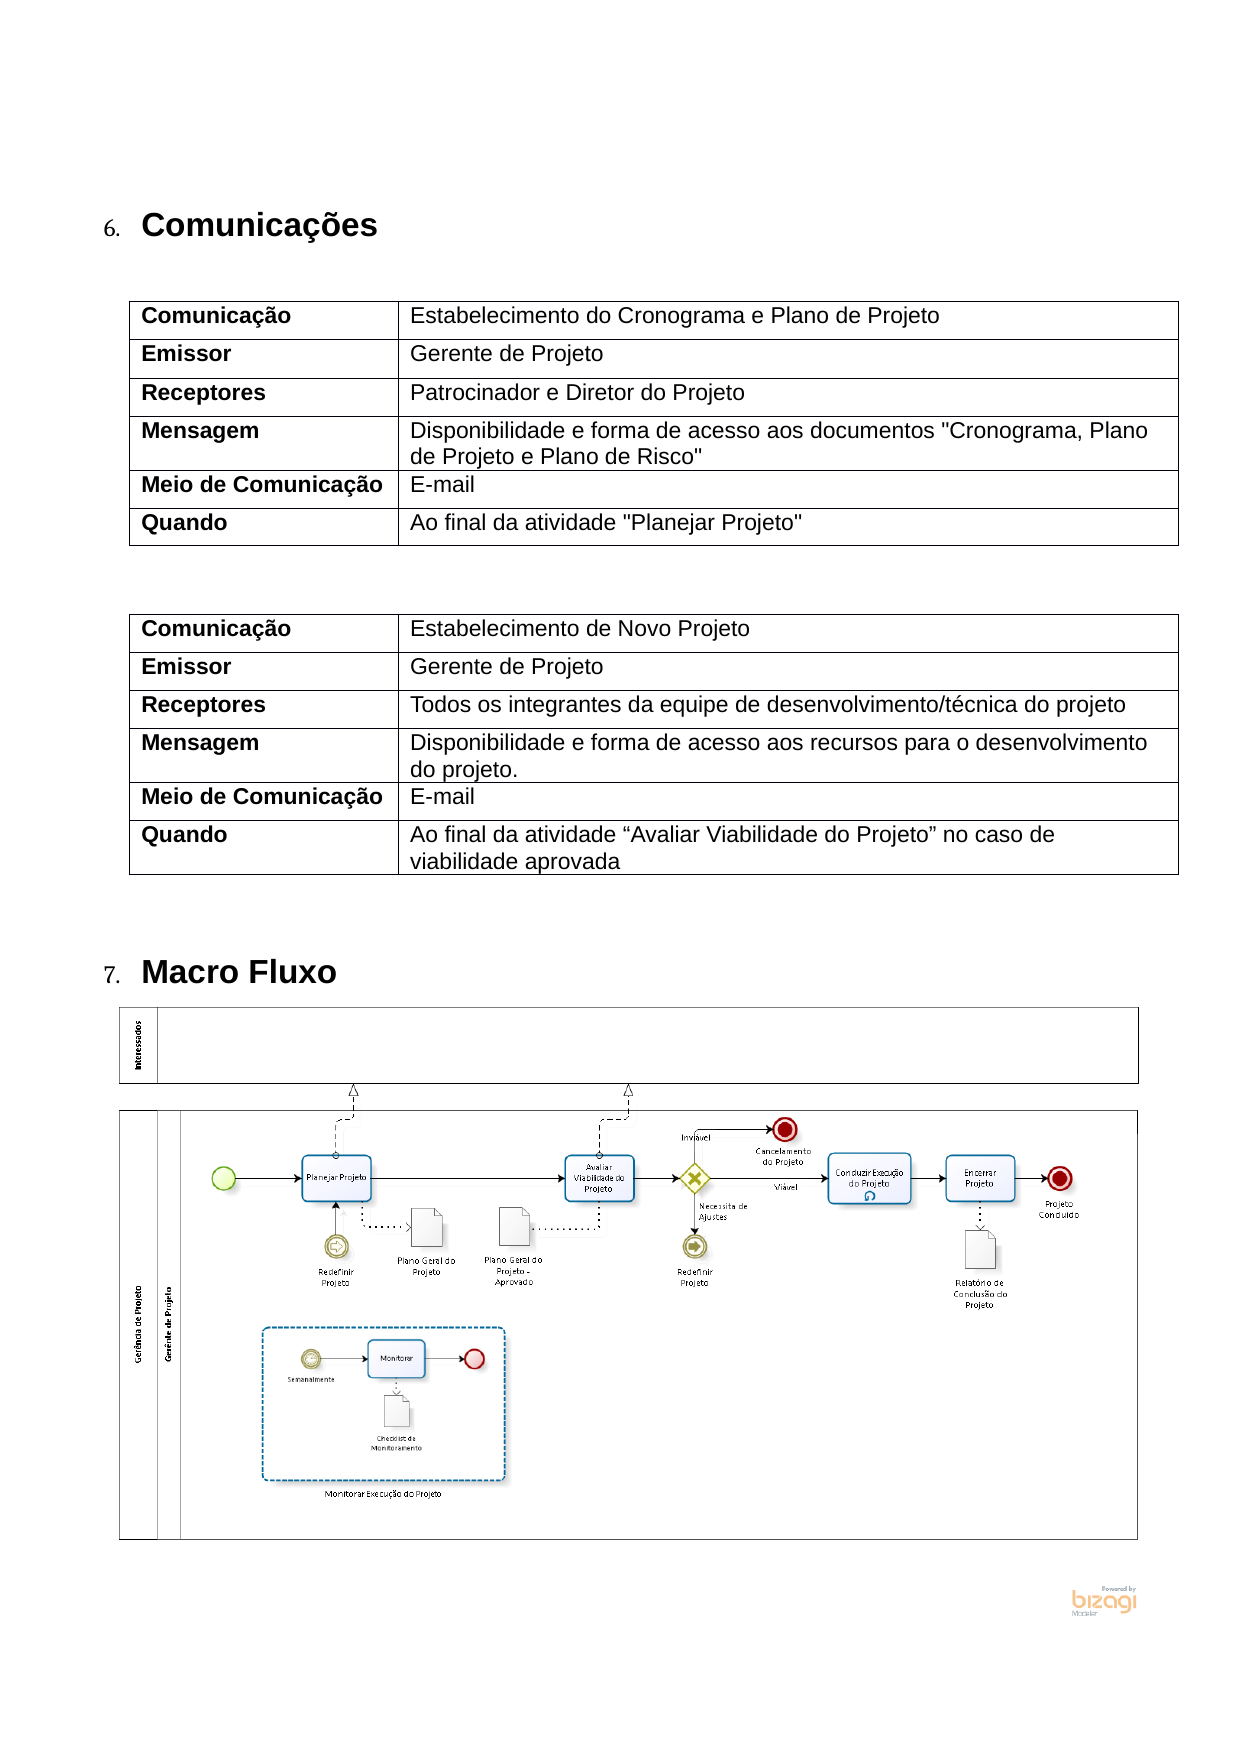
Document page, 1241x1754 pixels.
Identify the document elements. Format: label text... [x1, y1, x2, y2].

table_cell Todos os integrantes da equipe de desenvolvimento/técnica do projeto [399, 691, 1178, 728]
picture [103, 991, 1153, 1625]
table_header Comunicação [130, 615, 398, 652]
table_cell Ao final da atividade “Avaliar Viabilidade do Projeto” no caso de viabilidade aprovada [399, 821, 1178, 874]
table_cell Mensagem [130, 729, 398, 782]
table_cell Meio de Comunicação [130, 783, 398, 820]
list Comunicações [103, 205, 1152, 243]
table_cell Quando [130, 509, 398, 545]
table_cell Emissor [130, 340, 398, 377]
table_cell E-mail [399, 471, 1178, 508]
table_header Comunicação [130, 302, 398, 339]
table_header Estabelecimento de Novo Projeto [399, 615, 1178, 652]
table_cell Quando [130, 821, 398, 874]
table_cell E-mail [399, 783, 1178, 820]
list Macro Fluxo [103, 952, 1152, 990]
table_cell Receptores [130, 691, 398, 728]
table_cell Disponibilidade e forma de acesso aos documentos "Cronograma, Plano de Projeto e Plano de Risco" [399, 417, 1178, 469]
table_header Estabelecimento do Cronograma e Plano de Projeto [399, 302, 1178, 339]
table_cell Gerente de Projeto [399, 653, 1178, 690]
table_cell Emissor [130, 653, 398, 690]
table_cell Receptores [130, 379, 398, 416]
table_cell Patrocinador e Diretor do Projeto [399, 379, 1178, 416]
table_cell Mensagem [130, 417, 398, 469]
table_cell Gerente de Projeto [399, 340, 1178, 377]
table_cell Ao final da atividade "Planejar Projeto" [399, 509, 1178, 545]
table_cell Meio de Comunicação [130, 471, 398, 508]
table_cell Disponibilidade e forma de acesso aos recursos para o desenvolvimento do projeto. [399, 729, 1178, 782]
